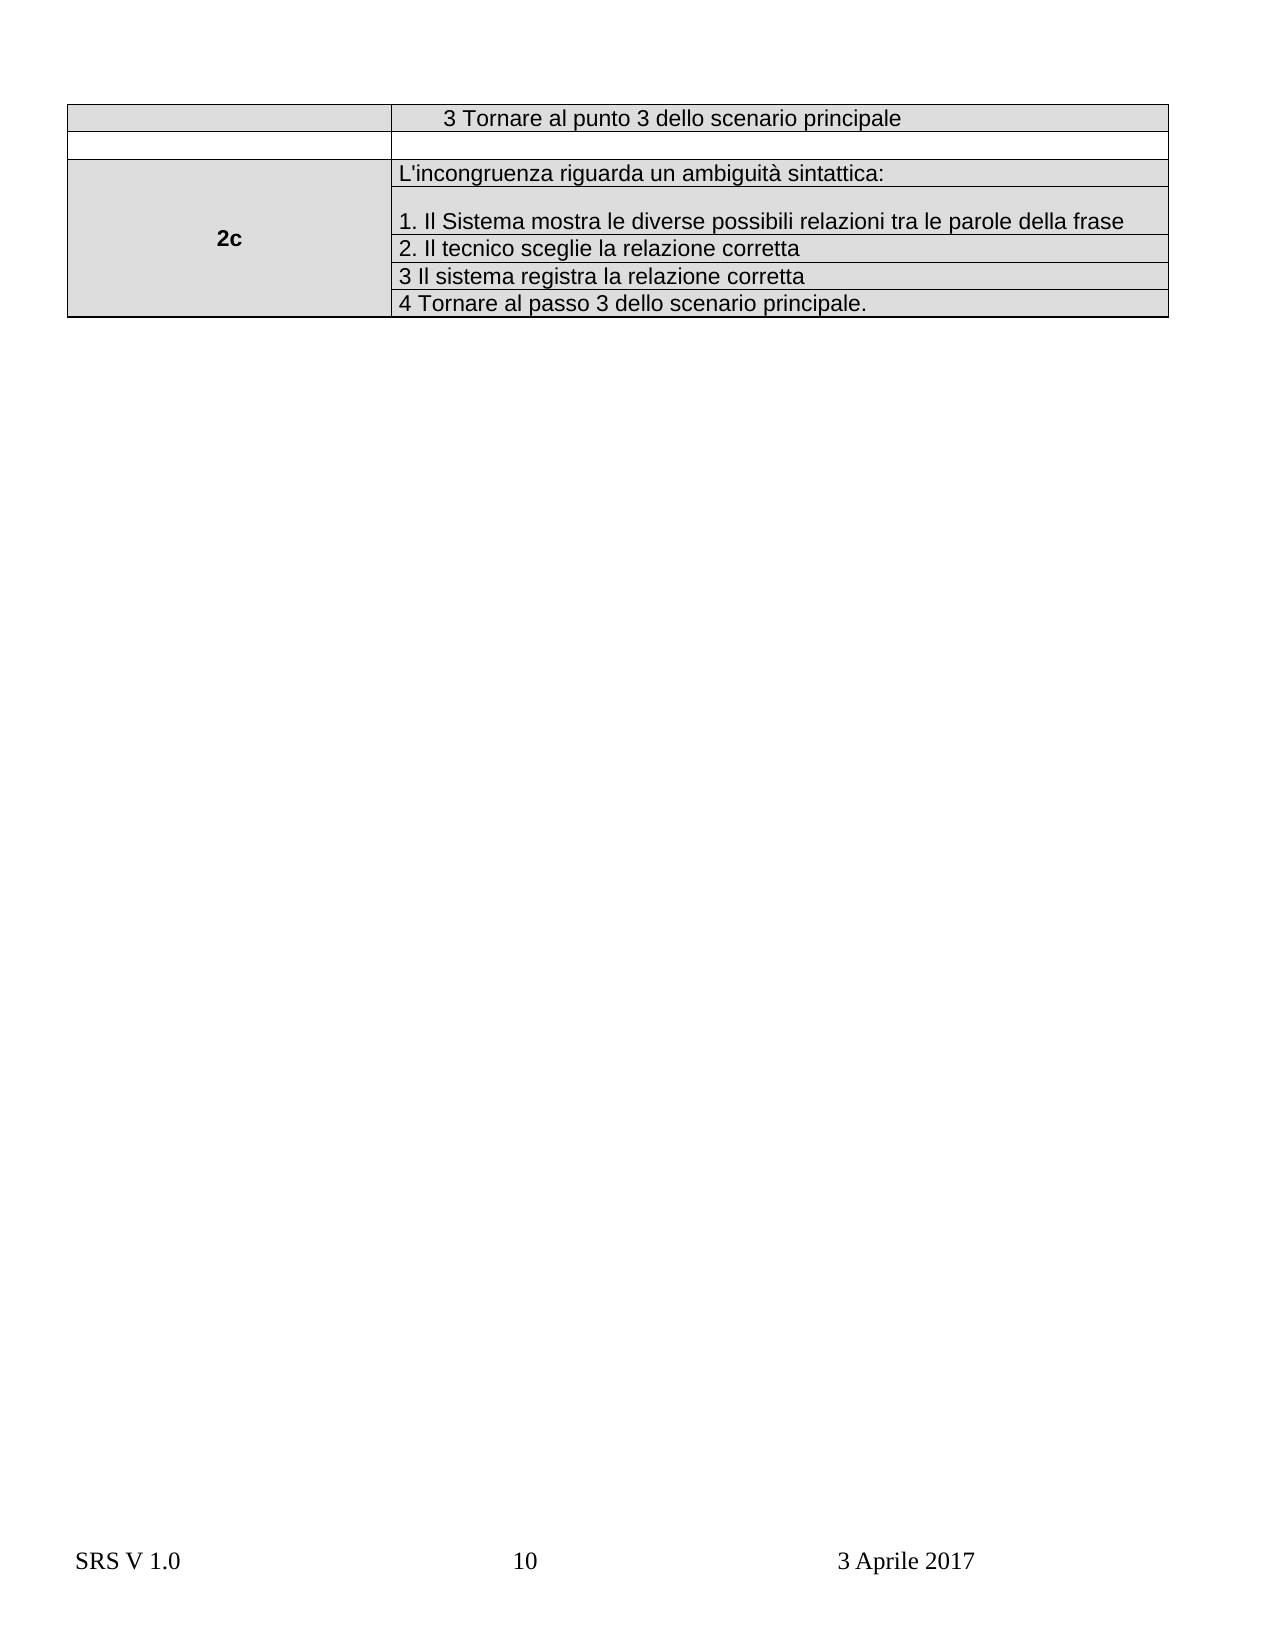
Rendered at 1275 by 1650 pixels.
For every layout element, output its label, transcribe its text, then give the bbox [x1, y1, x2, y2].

table_cell 2c [68, 160, 391, 316]
table_cell 2. Il tecnico sceglie la relazione corretta [392, 235, 1168, 262]
table_cell 3 Il sistema registra la relazione corretta [392, 263, 1168, 289]
table_cell L'incongruenza riguarda un ambiguità sintattica: [392, 160, 1168, 186]
table_cell 4 Tornare al passo 3 dello scenario principale. [392, 290, 1168, 316]
table_cell [68, 105, 391, 131]
table_cell [68, 132, 391, 158]
table_cell [392, 132, 1168, 158]
table_cell 1. Il Sistema mostra le diverse possibili relazioni tra le parole della frase [392, 187, 1168, 234]
table_cell 3 Tornare al punto 3 dello scenario principale [392, 105, 1168, 131]
